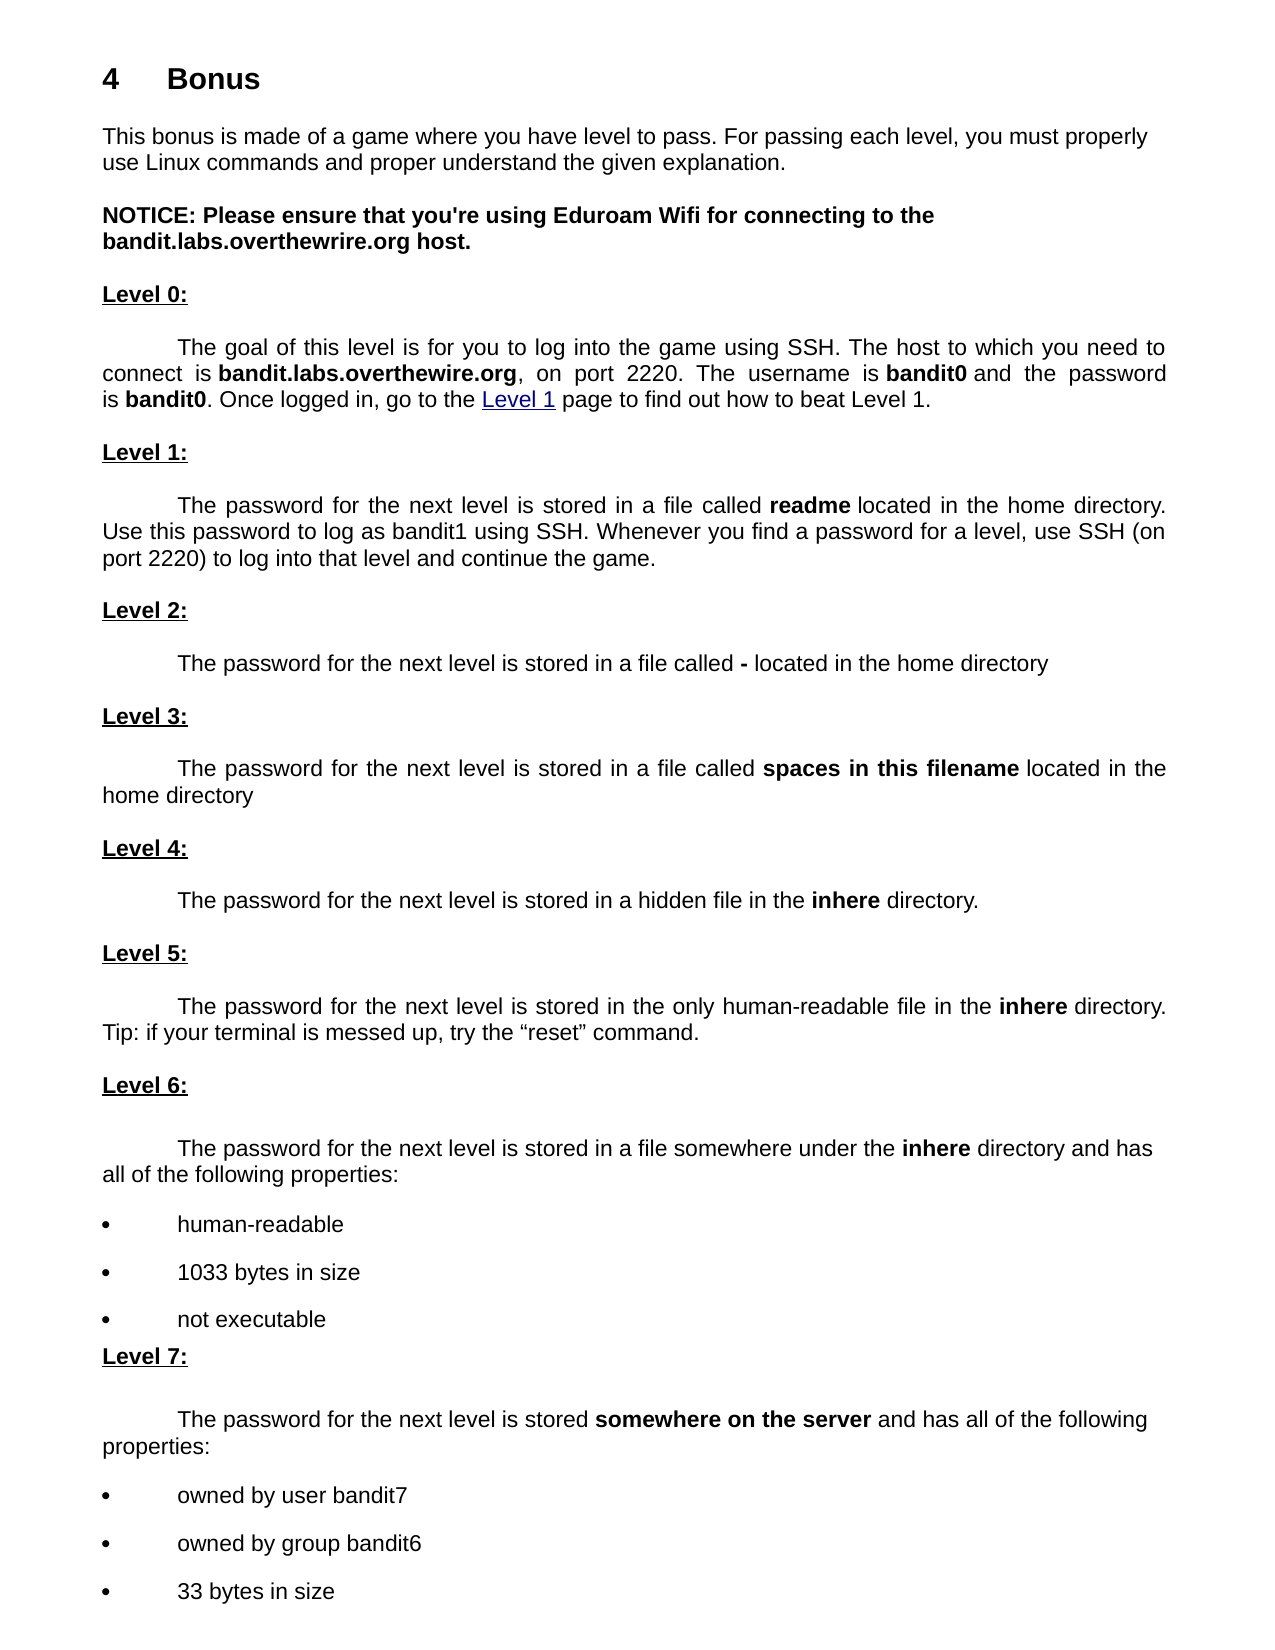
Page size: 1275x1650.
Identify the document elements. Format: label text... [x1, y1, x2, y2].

text Level 3: [102, 703, 1167, 729]
text The password for the next level is stored somewhere on the server and has all of the following properties: [102, 1406, 1167, 1459]
text The password for the next level is stored in a file called - located in the home directory [102, 650, 1167, 676]
list 33 bytes in size [102, 1567, 1167, 1604]
text The goal of this level is for you to log into the game using SSH. The host to which you need to connect is bandit.labs.overthewire.org, on port 2220. The username is bandit0 and the password is bandit0. Once logged in, go to the Level 1 page to find out how to beat Level 1. [102, 334, 1167, 413]
text Level 7: [102, 1343, 1167, 1369]
text Level 4: [102, 834, 1167, 861]
text The password for the next level is stored in a file called spaces in this filename located in the home directory [102, 755, 1167, 808]
text The password for the next level is stored in a file called readme located in the home directory. Use this password to log as bandit1 using SSH. Whenever you find a password for a level, use SSH (on port 2220) to log into that level and continue the game. [102, 492, 1167, 571]
text Level 0: [102, 281, 1167, 307]
list human-readable [102, 1199, 1167, 1237]
text Level 2: [102, 597, 1167, 624]
list owned by group bandit6 [102, 1519, 1167, 1556]
text The password for the next level is stored in a file somewhere under the inhere directory and has all of the following properties: [102, 1135, 1167, 1187]
text Level 6: [102, 1072, 1167, 1098]
text The password for the next level is stored in the only human-readable file in the inhere directory. Tip: if your terminal is messed up, try the “reset” command. [102, 993, 1167, 1045]
text Level 5: [102, 940, 1167, 966]
text NOTICE: Please ensure that you're using Eduroam Wifi for connecting to the bandit.labs.overthewrire.org host. [102, 202, 1167, 255]
list owned by user bandit7 [102, 1471, 1167, 1508]
text 4 Bonus [102, 61, 1167, 95]
text This bonus is made of a game where you have level to pass. For passing each level, you must properly use Linux commands and proper understand the given explanation. [102, 123, 1167, 176]
list not executable [102, 1295, 1167, 1333]
text Level 1: [102, 439, 1167, 466]
text The password for the next level is stored in a hidden file in the inhere directory. [102, 887, 1167, 913]
list 1033 bytes in size [102, 1247, 1167, 1285]
